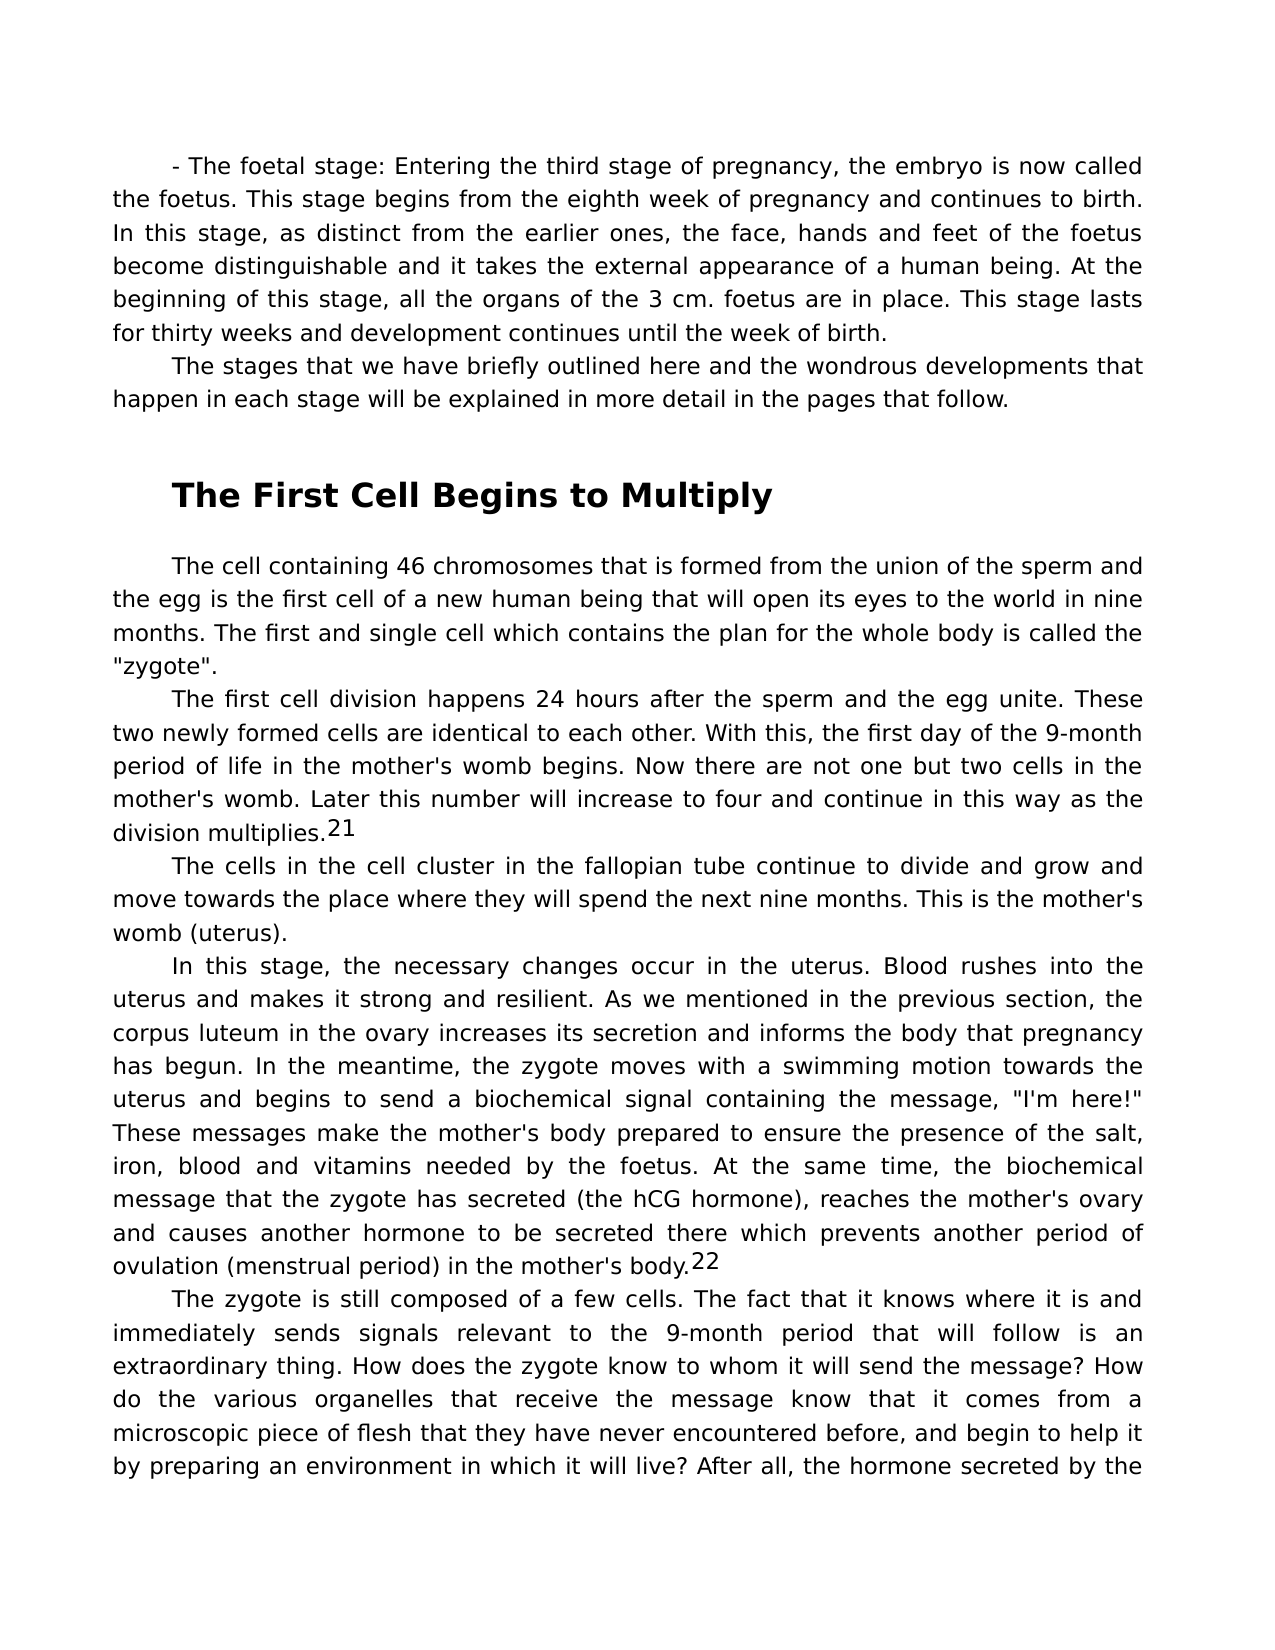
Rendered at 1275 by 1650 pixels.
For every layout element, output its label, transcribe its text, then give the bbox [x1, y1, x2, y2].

text The cells in the cell cluster in the fallopian tube continue to divide and grow and move towards the place where they will spend the next nine months. This is the mother's womb (uterus). [112, 848, 1145, 948]
text In this stage, the necessary changes occur in the uterus. Blood rushes into the uterus and makes it strong and resilient. As we mentioned in the previous section, the corpus luteum in the ovary increases its secretion and informs the body that pregnancy has begun. In the meantime, the zygote moves with a swimming motion towards the uterus and begins to send a biochemical signal containing the message, "I'm here!" These messages make the mother's body prepared to ensure the presence of the salt, iron, blood and vitamins needed by the foetus. At the same time, the biochemical message that the zygote has secreted (the hCG hormone), reaches the mother's ovary and causes another hormone to be secreted there which prevents another period of ovulation (menstrual period) in the mother's body.22 [112, 948, 1145, 1281]
text The stages that we have briefly outlined here and the wondrous developments that happen in each stage will be explained in more detail in the pages that follow. [112, 348, 1145, 414]
text The First Cell Begins to Multiply [112, 481, 1145, 514]
text - The foetal stage: Entering the third stage of pregnancy, the embryo is now called the foetus. This stage begins from the eighth week of pregnancy and continues to birth. In this stage, as distinct from the earlier ones, the face, hands and feet of the foetus become distinguishable and it takes the external appearance of a human being. At the beginning of this stage, all the organs of the 3 cm. foetus are in place. This stage lasts for thirty weeks and development continues until the week of birth. [112, 148, 1145, 348]
text The zygote is still composed of a few cells. The fact that it knows where it is and immediately sends signals relevant to the 9-month period that will follow is an extraordinary thing. How does the zygote know to whom it will send the message? How do the various organelles that receive the message know that it comes from a microscopic piece of flesh that they have never encountered before, and begin to help it by preparing an environment in which it will live? After all, the hormone secreted by the [112, 1281, 1145, 1481]
text The cell containing 46 chromosomes that is formed from the union of the sperm and the egg is the first cell of a new human being that will open its eyes to the world in nine months. The first and single cell which contains the plan for the whole body is called the "zygote". [112, 548, 1145, 681]
text The first cell division happens 24 hours after the sperm and the egg unite. These two newly formed cells are identical to each other. With this, the first day of the 9-month period of life in the mother's womb begins. Now there are not one but two cells in the mother's womb. Later this number will increase to four and continue in this way as the division multiplies.21 [112, 681, 1145, 848]
